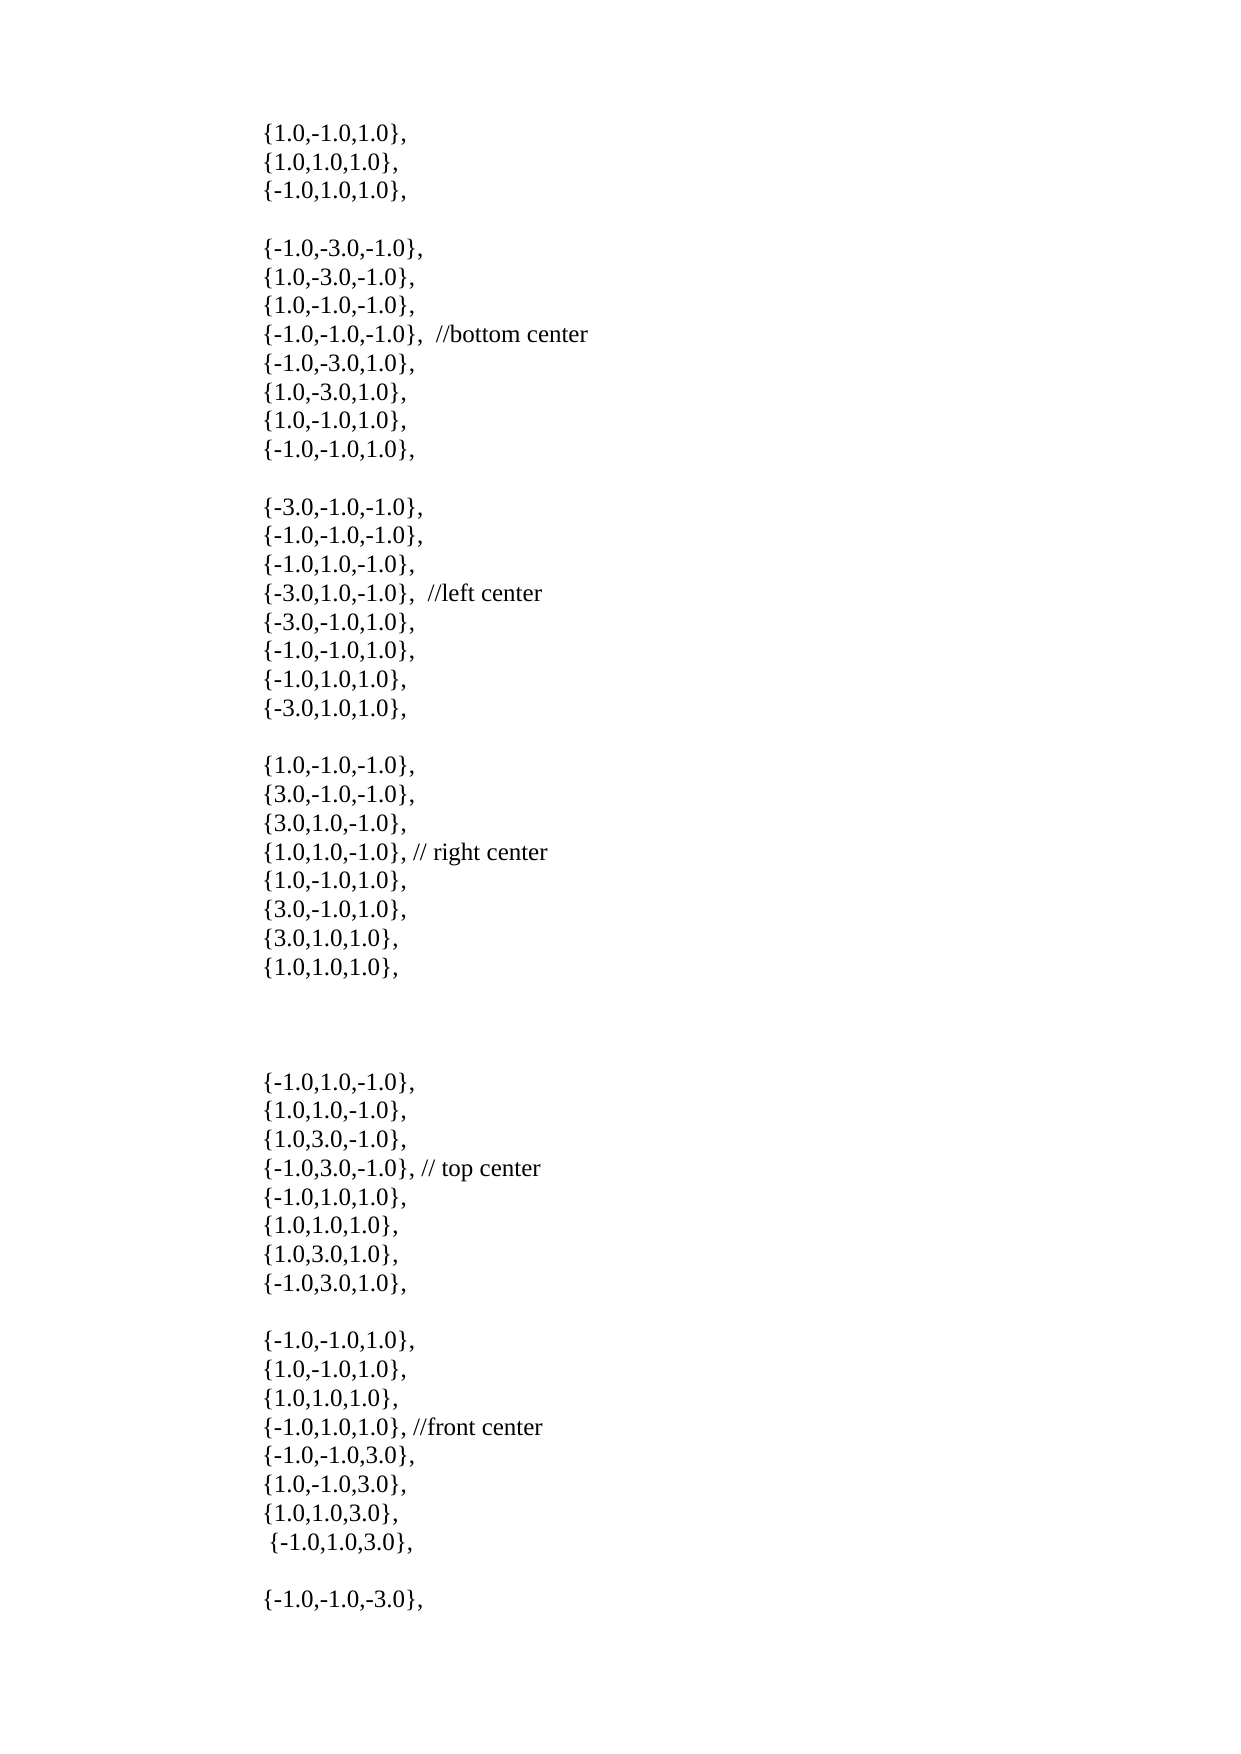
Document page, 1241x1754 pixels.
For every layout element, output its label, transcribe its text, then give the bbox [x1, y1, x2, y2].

text {-3.0,-1.0,-1.0}, [118, 492, 1122, 521]
text {-1.0,-3.0,1.0}, [118, 348, 1122, 377]
text {-1.0,1.0,-1.0}, [118, 1067, 1122, 1096]
text {-1.0,3.0,-1.0}, // top center [118, 1153, 1122, 1182]
text {1.0,1.0,1.0}, [118, 1383, 1122, 1412]
text {1.0,-1.0,1.0}, [118, 1354, 1122, 1383]
text {1.0,-1.0,1.0}, [118, 866, 1122, 894]
text {-1.0,1.0,1.0}, [118, 1182, 1122, 1211]
text {1.0,3.0,-1.0}, [118, 1124, 1122, 1153]
text {-1.0,1.0,1.0}, [118, 176, 1122, 204]
text {-3.0,-1.0,1.0}, [118, 607, 1122, 636]
text {1.0,1.0,-1.0}, [118, 1096, 1122, 1124]
text {-1.0,-3.0,-1.0}, [118, 233, 1122, 262]
text {-1.0,-1.0,1.0}, [118, 434, 1122, 463]
text {-1.0,-1.0,1.0}, [118, 636, 1122, 664]
text {1.0,-3.0,1.0}, [118, 377, 1122, 406]
text {-1.0,1.0,-1.0}, [118, 549, 1122, 578]
text {1.0,1.0,1.0}, [118, 147, 1122, 176]
text {-1.0,-1.0,-3.0}, [118, 1584, 1122, 1613]
text {1.0,1.0,3.0}, [118, 1498, 1122, 1527]
text {1.0,1.0,-1.0}, // right center [118, 837, 1122, 866]
text {-3.0,1.0,1.0}, [118, 693, 1122, 722]
text {-1.0,-1.0,-1.0}, [118, 521, 1122, 549]
text {-3.0,1.0,-1.0}, //left center [118, 578, 1122, 607]
text {-1.0,-1.0,3.0}, [118, 1441, 1122, 1469]
text {-1.0,-1.0,-1.0}, //bottom center [118, 319, 1122, 348]
text {3.0,-1.0,1.0}, [118, 894, 1122, 923]
text {-1.0,3.0,1.0}, [118, 1268, 1122, 1297]
text {-1.0,1.0,1.0}, //front center [118, 1412, 1122, 1441]
text {1.0,-1.0,1.0}, [118, 118, 1122, 147]
text {-1.0,1.0,3.0}, [118, 1527, 1122, 1556]
text {1.0,-3.0,-1.0}, [118, 262, 1122, 291]
text {-1.0,-1.0,1.0}, [118, 1326, 1122, 1354]
text {1.0,1.0,1.0}, [118, 1211, 1122, 1239]
text {-1.0,1.0,1.0}, [118, 664, 1122, 693]
text {3.0,1.0,-1.0}, [118, 808, 1122, 837]
text {1.0,-1.0,1.0}, [118, 406, 1122, 434]
text {3.0,1.0,1.0}, [118, 923, 1122, 952]
text {1.0,1.0,1.0}, [118, 952, 1122, 981]
text {1.0,3.0,1.0}, [118, 1239, 1122, 1268]
text {1.0,-1.0,-1.0}, [118, 751, 1122, 779]
text {3.0,-1.0,-1.0}, [118, 779, 1122, 808]
text {1.0,-1.0,3.0}, [118, 1469, 1122, 1498]
text {1.0,-1.0,-1.0}, [118, 291, 1122, 319]
